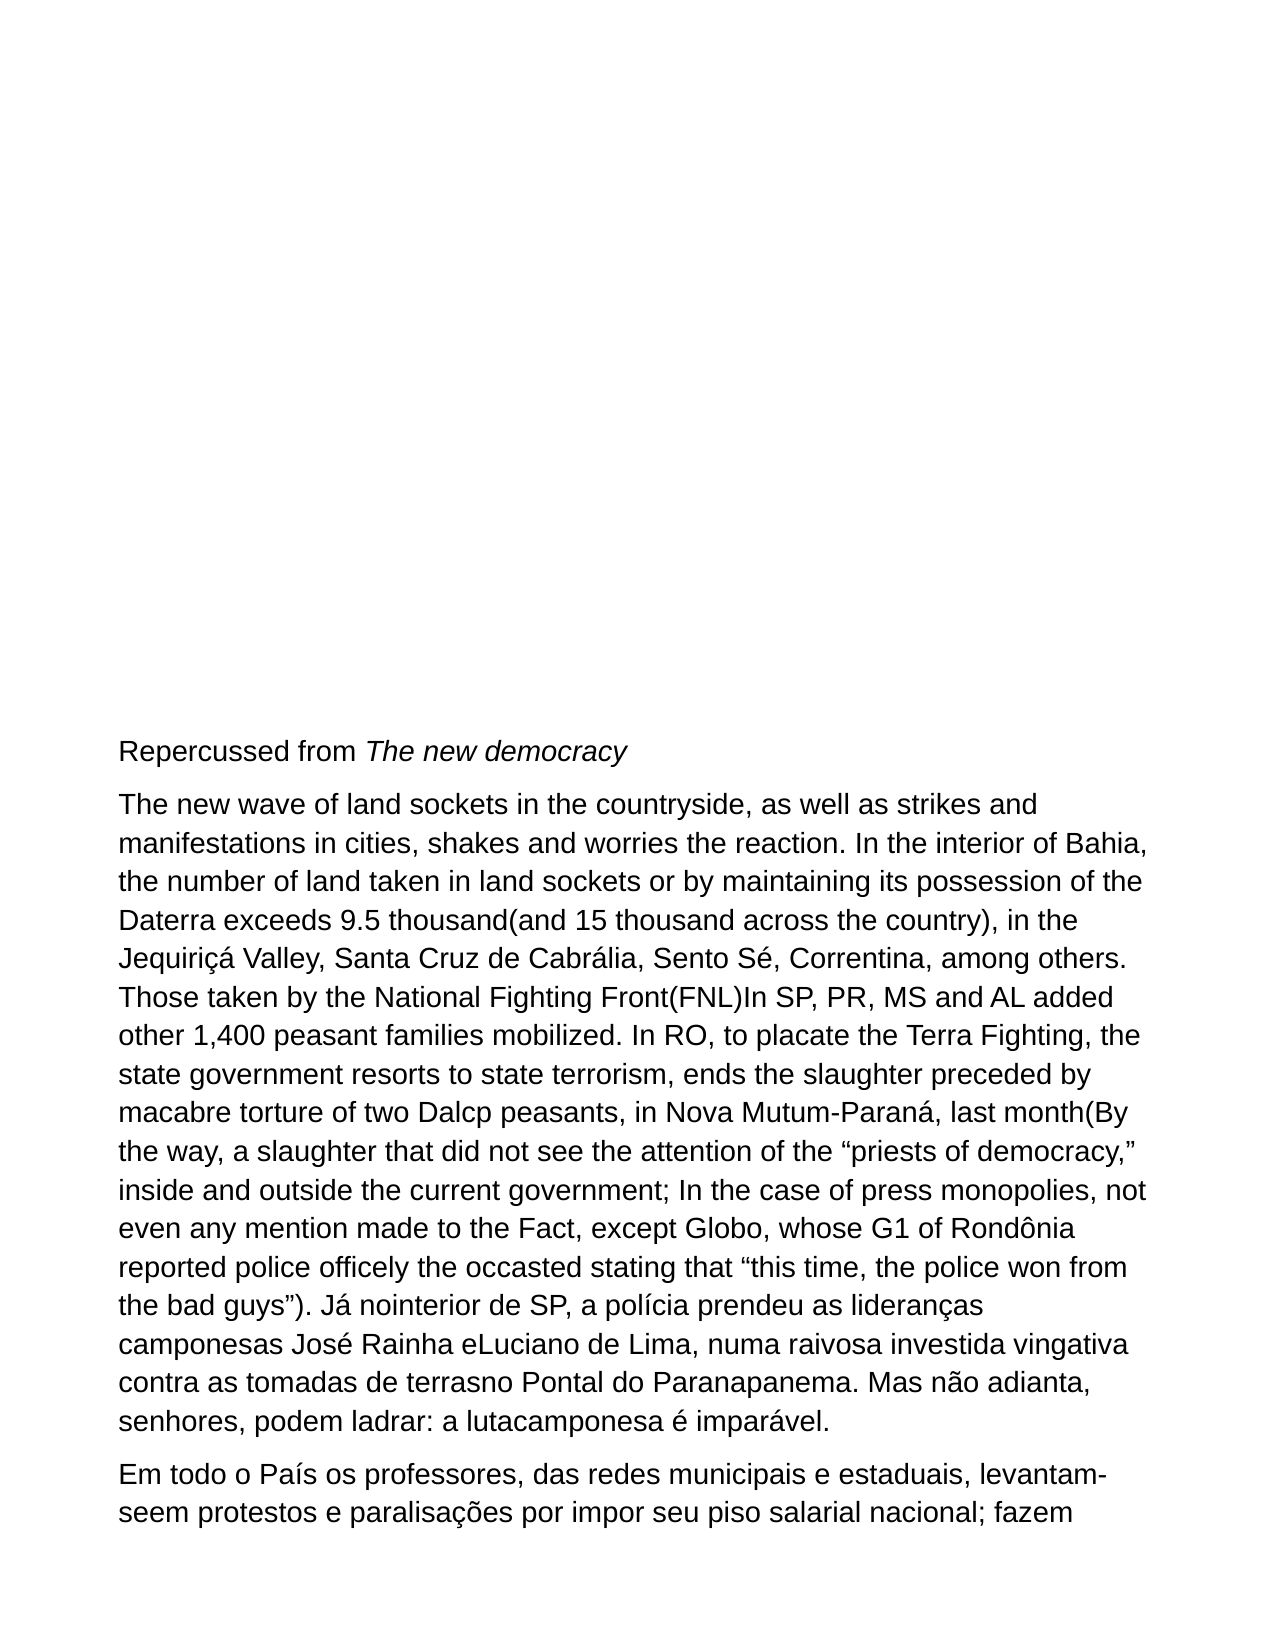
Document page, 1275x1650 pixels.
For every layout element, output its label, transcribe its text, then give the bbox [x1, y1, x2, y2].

text The new wave of land sockets in the countryside, as well as strikes and manifestations in cities, shakes and worries the reaction. In the interior of Bahia, the number of land taken in land sockets or by maintaining its possession of the Daterra exceeds 9.5 thousand(and 15 thousand across the country), in the Jequiriçá Valley, Santa Cruz de Cabrália, Sento Sé, Correntina, among others. Those taken by the National Fighting Front(FNL)In SP, PR, MS and AL added other 1,400 peasant families mobilized. In RO, to placate the Terra Fighting, the state government resorts to state terrorism, ends the slaughter preceded by macabre torture of two Dalcp peasants, in Nova Mutum-Paraná, last month(By the way, a slaughter that did not see the attention of the “priests of democracy,” inside and outside the current government; In the case of press monopolies, not even any mention made to the Fact, except Globo, whose G1 of Rondônia reported police officely the occasted stating that “this time, the police won from the bad guys”). Já nointerior de SP, a polícia prendeu as lideranças camponesas José Rainha eLuciano de Lima, numa raivosa investida vingativa contra as tomadas de terrasno Pontal do Paranapanema. Mas não adianta, senhores, podem ladrar: a lutacamponesa é imparável. [118, 787, 1157, 1437]
text Em todo o País os professores, das redes municipais e estaduais, levantam-seem protestos e paralisações por impor seu piso salarial nacional; fazem [118, 1457, 1157, 1529]
text Repercussed from The new democracy [118, 118, 1157, 768]
